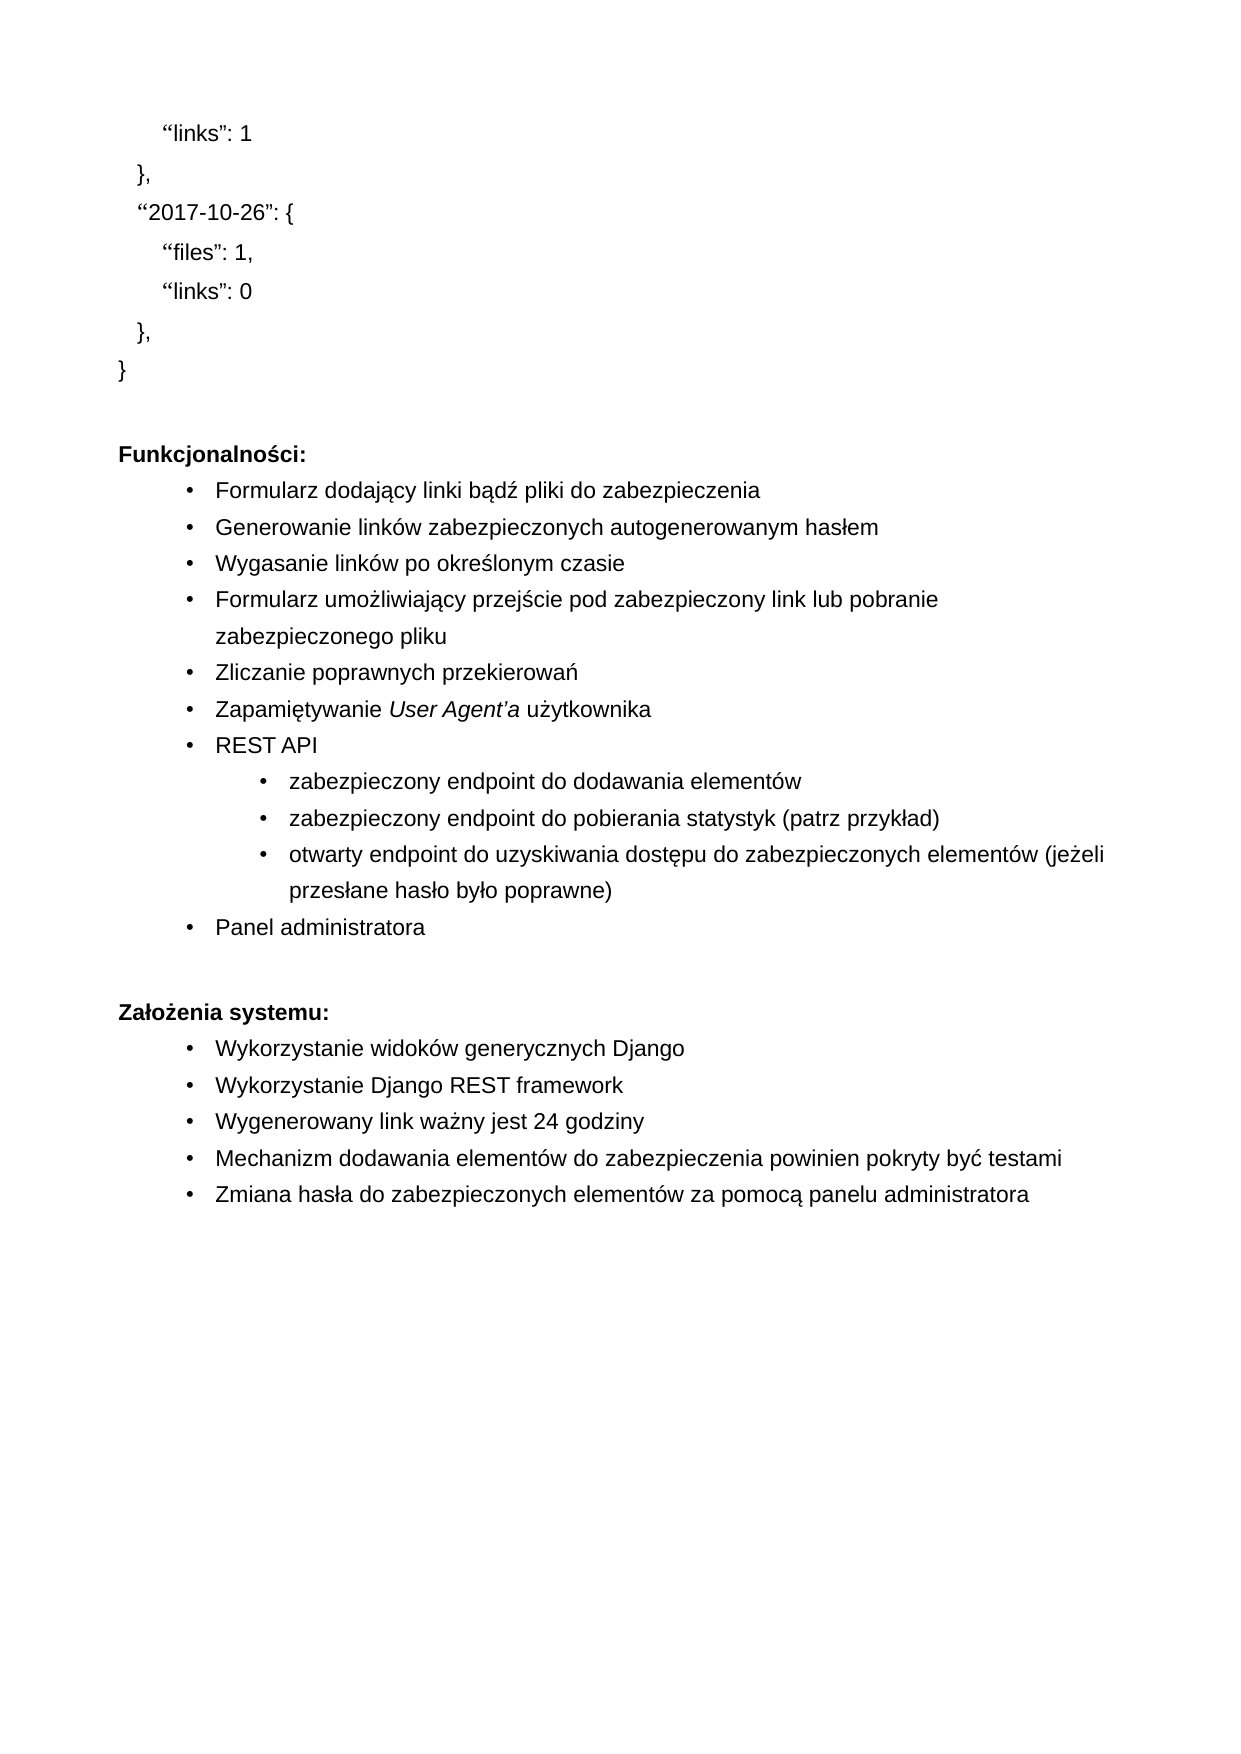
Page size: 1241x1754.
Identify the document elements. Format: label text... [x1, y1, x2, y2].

list zabezpieczony endpoint do pobierania statystyk (patrz przykład) [259, 804, 1122, 831]
text “links”: 1 [118, 118, 1122, 147]
list Mechanizm dodawania elementów do zabezpieczenia powinien pokryty być testami [186, 1144, 1122, 1171]
list Zapamiętywanie User Agent’a użytkownika [186, 696, 1122, 722]
text Założenia systemu: [118, 999, 1122, 1025]
list Formularz dodający linki bądź pliki do zabezpieczenia [186, 477, 1122, 504]
list Generowanie linków zabezpieczonych autogenerowanym hasłem [186, 514, 1122, 540]
list Formularz umożliwiający przejście pod zabezpieczony link lub pobranie zabezpieczonego pliku [186, 586, 1122, 649]
text “2017-10-26”: { [118, 197, 1122, 226]
list Panel administratora [186, 914, 1122, 940]
list zabezpieczony endpoint do dodawania elementów [259, 768, 1122, 794]
list Wygasanie linków po określonym czasie [186, 550, 1122, 576]
text Funkcjonalności: [118, 441, 1122, 467]
text “files”: 1, [118, 237, 1122, 266]
text “links”: 0 [118, 276, 1122, 305]
list Zmiana hasła do zabezpieczonych elementów za pomocą panelu administratora [186, 1181, 1122, 1207]
list otwarty endpoint do uzyskiwania dostępu do zabezpieczonych elementów (jeżeli przesłane hasło było poprawne) [259, 841, 1122, 904]
text }, [118, 158, 1122, 186]
list REST API [186, 732, 1122, 758]
list Wykorzystanie widoków generycznych Django [186, 1035, 1122, 1062]
text } [118, 356, 1122, 382]
text }, [118, 316, 1122, 345]
list Wykorzystanie Django REST framework [186, 1072, 1122, 1098]
list Wygenerowany link ważny jest 24 godziny [186, 1108, 1122, 1134]
list Zliczanie poprawnych przekierowań [186, 659, 1122, 686]
